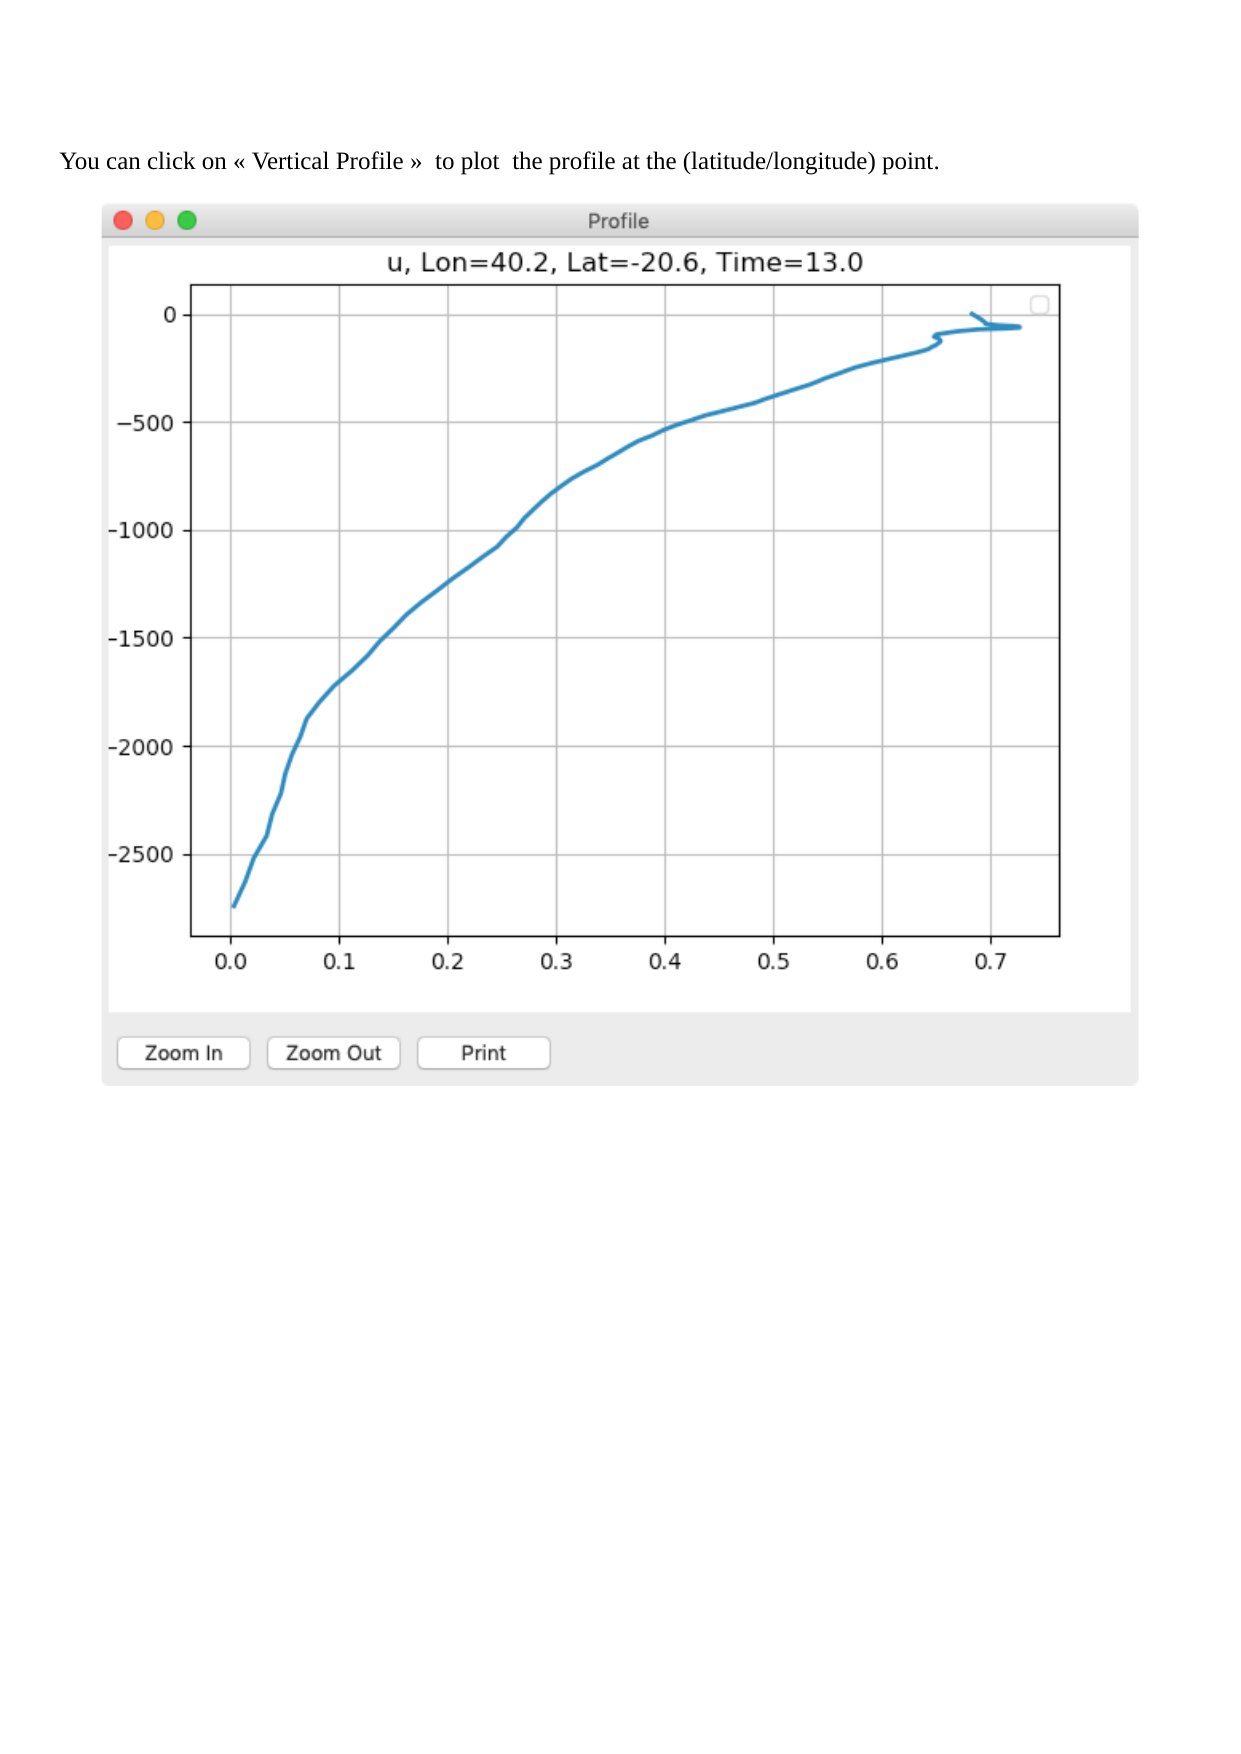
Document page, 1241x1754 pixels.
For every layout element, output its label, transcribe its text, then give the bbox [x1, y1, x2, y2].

text You can click on « Vertical Profile » to plot the profile at the (latitude/longitude) point. [59, 146, 1181, 175]
picture [101, 203, 1139, 1086]
